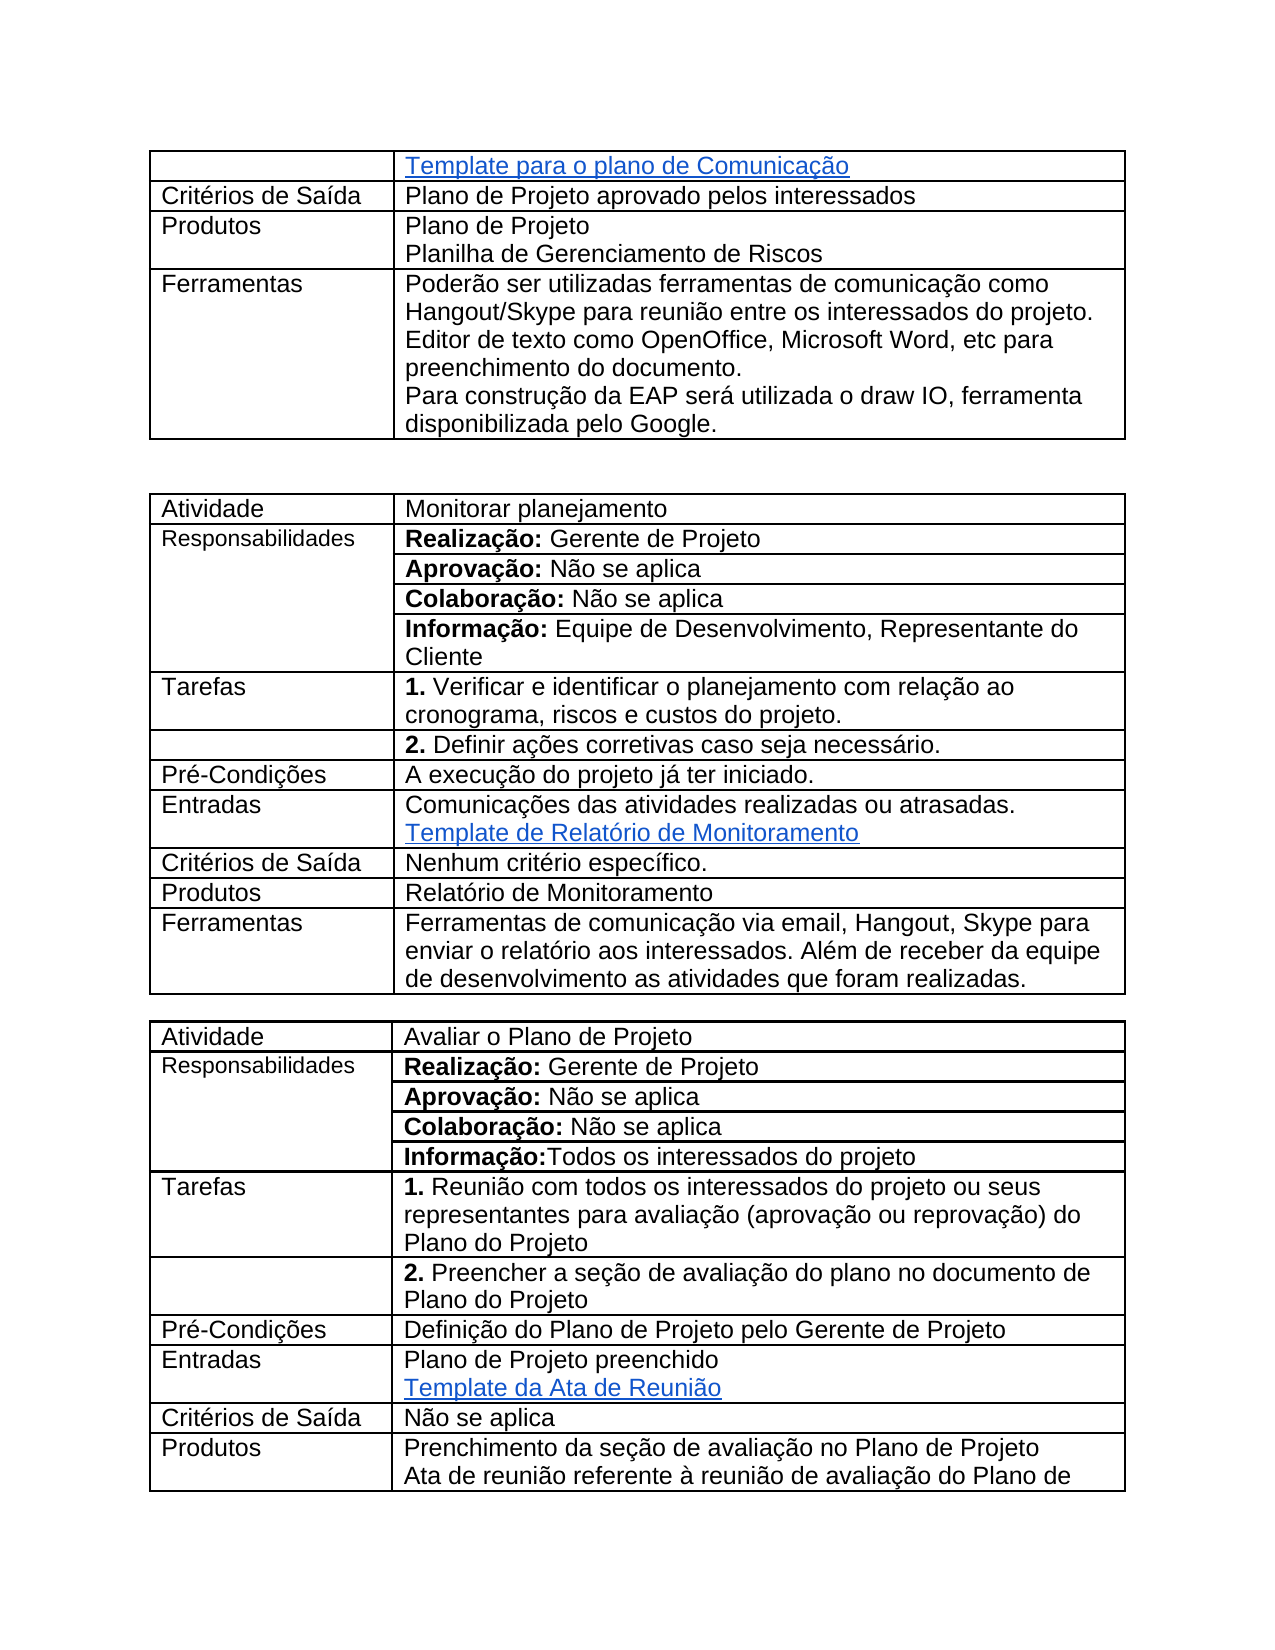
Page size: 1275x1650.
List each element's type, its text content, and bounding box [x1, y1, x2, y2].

table_cell Ferramentas [151, 909, 393, 993]
table_cell Entradas [151, 1346, 391, 1402]
table_cell Produtos [151, 1434, 391, 1490]
table_cell Responsabilidades [151, 1053, 391, 1170]
table_header Atividade [151, 495, 393, 523]
table_cell Plano de Projeto preenchido Template da Ata de Reunião [393, 1346, 1124, 1402]
table_cell Informação: Equipe de Desenvolvimento, Representante do Cliente [395, 615, 1124, 671]
table_cell Relatório de Monitoramento [395, 879, 1124, 907]
table_cell Critérios de Saída [151, 182, 393, 210]
table_cell Poderão ser utilizadas ferramentas de comunicação como Hangout/Skype para reunião entre os interessados do projeto. Editor de texto como OpenOffice, Microsoft Word, etc para preenchimento do documento. Para construção da EAP será utilizada o draw IO, ferramenta disponibilizada pelo Google. [395, 270, 1124, 437]
table_cell Realização: Gerente de Projeto [395, 525, 1124, 553]
table_cell 2. Definir ações corretivas caso seja necessário. [395, 731, 1124, 759]
table_cell Pré-Condições [151, 761, 393, 789]
table_cell Aprovação: Não se aplica [393, 1083, 1124, 1110]
table_cell Responsabilidades [151, 525, 393, 671]
table_cell Definição do Plano de Projeto pelo Gerente de Projeto [393, 1316, 1124, 1344]
table_cell Entradas [151, 791, 393, 847]
table_cell A execução do projeto já ter iniciado. [395, 761, 1124, 789]
table_cell Critérios de Saída [151, 1404, 391, 1432]
table_cell Critérios de Saída [151, 849, 393, 877]
table_cell Produtos [151, 212, 393, 268]
table_cell 1. Reunião com todos os interessados do projeto ou seus representantes para avaliação (aprovação ou reprovação) do Plano do Projeto [393, 1173, 1124, 1256]
table_cell [151, 731, 393, 759]
table_cell Realização: Gerente de Projeto [393, 1053, 1124, 1080]
table_cell Produtos [151, 879, 393, 907]
table_cell Colaboração: Não se aplica [393, 1113, 1124, 1140]
table_cell Colaboração: Não se aplica [395, 585, 1124, 613]
table_cell Informação:Todos os interessados do projeto [393, 1143, 1124, 1170]
table_cell Plano de Projeto aprovado pelos interessados [395, 182, 1124, 210]
table_cell Template para o plano de Comunicação [395, 152, 1124, 180]
table_cell Aprovação: Não se aplica [395, 555, 1124, 583]
table_cell Comunicações das atividades realizadas ou atrasadas. Template de Relatório de Monitoramento [395, 791, 1124, 847]
table_header Atividade [151, 1023, 391, 1050]
table_cell 2. Preencher a seção de avaliação do plano no documento de Plano do Projeto [393, 1258, 1124, 1314]
table_cell Plano de Projeto Planilha de Gerenciamento de Riscos [395, 212, 1124, 268]
table_header Monitorar planejamento [395, 495, 1124, 523]
table_cell Ferramentas de comunicação via email, Hangout, Skype para enviar o relatório aos interessados. Além de receber da equipe de desenvolvimento as atividades que foram realizadas. [395, 909, 1124, 993]
table_cell Pré-Condições [151, 1316, 391, 1344]
table_cell Nenhum critério específico. [395, 849, 1124, 877]
table_cell Tarefas [151, 673, 393, 729]
table_cell Tarefas [151, 1173, 391, 1256]
table_cell Prenchimento da seção de avaliação no Plano de Projeto Ata de reunião referente à reunião de avaliação do Plano de [393, 1434, 1124, 1490]
table_cell Não se aplica [393, 1404, 1124, 1432]
table_header Avaliar o Plano de Projeto [393, 1023, 1124, 1050]
table_cell [151, 1258, 391, 1314]
table_cell Ferramentas [151, 270, 393, 437]
table_cell [151, 152, 393, 180]
table_cell 1. Verificar e identificar o planejamento com relação ao cronograma, riscos e custos do projeto. [395, 673, 1124, 729]
